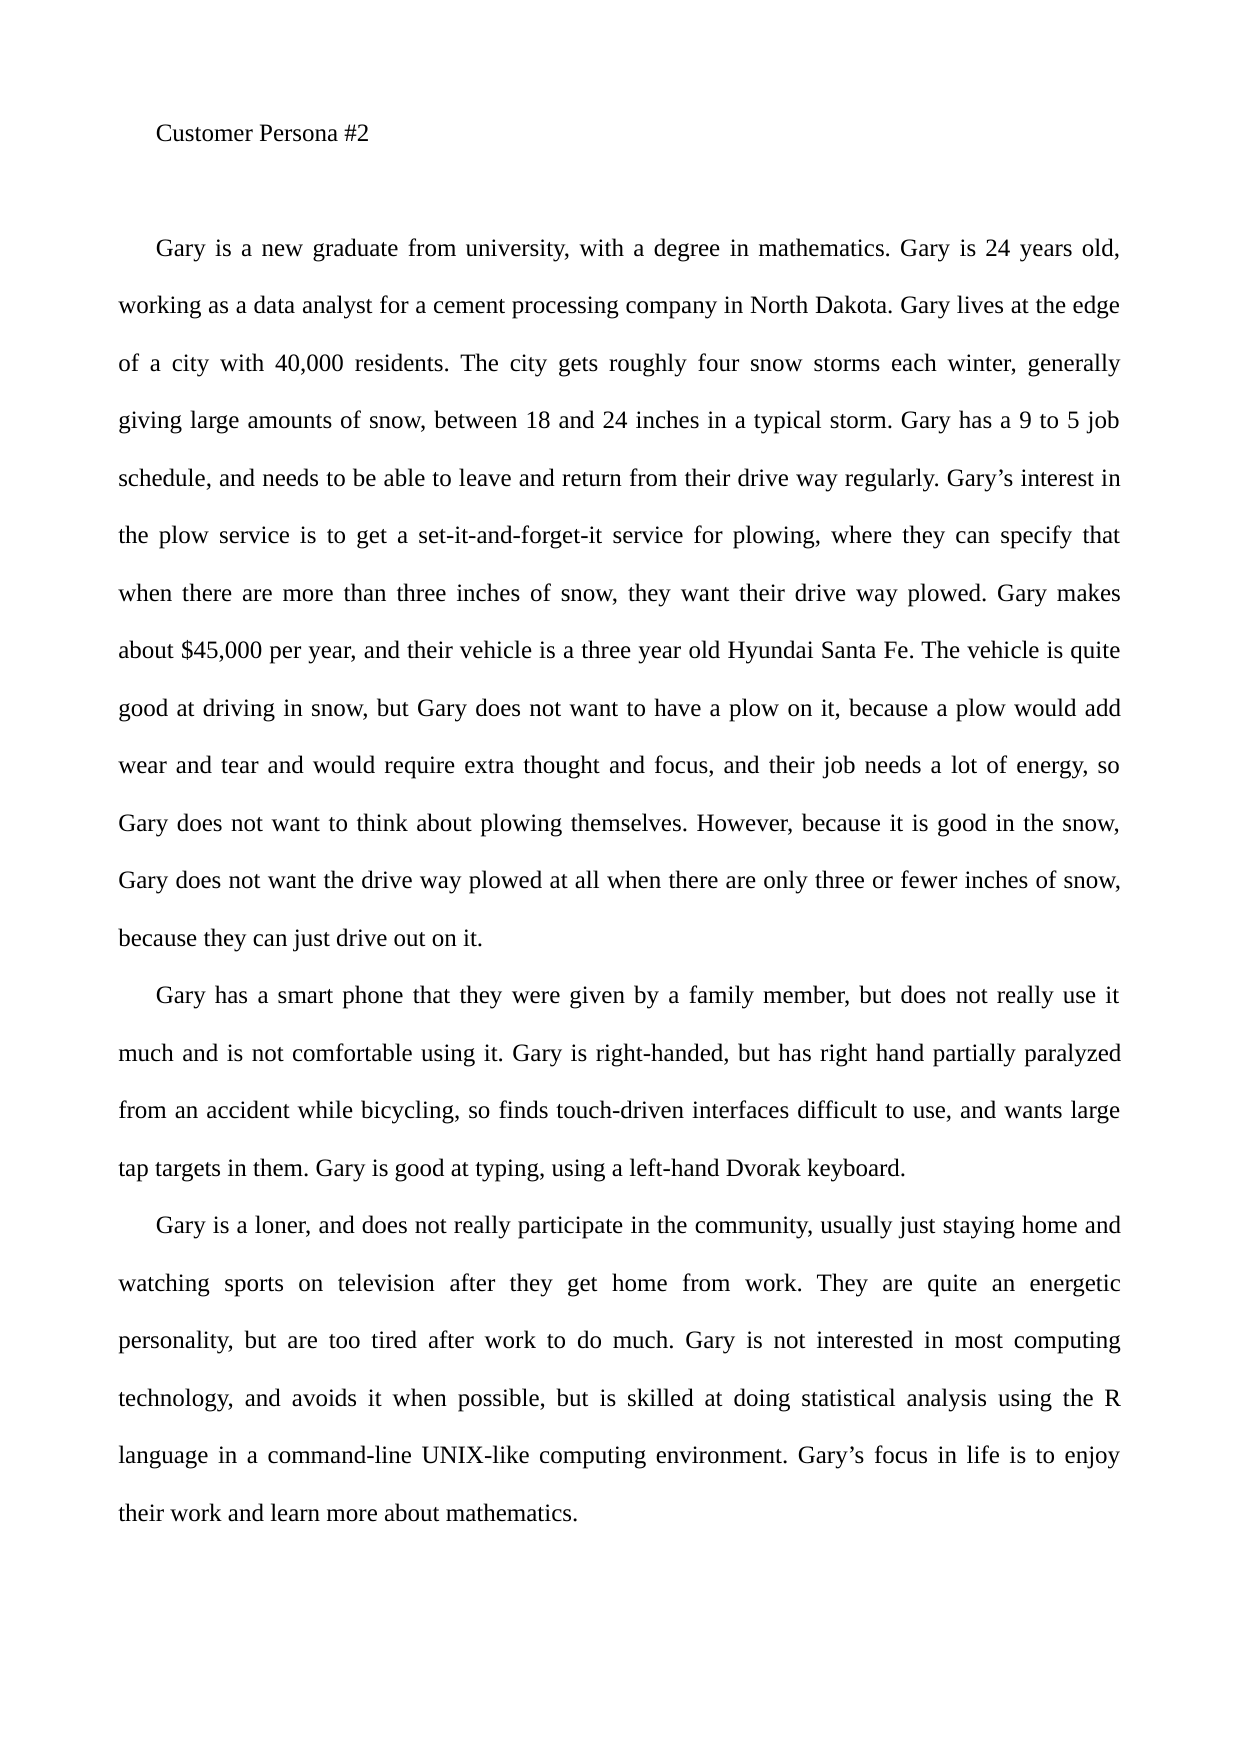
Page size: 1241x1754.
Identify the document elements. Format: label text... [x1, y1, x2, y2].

text Gary is a new graduate from university, with a degree in mathematics. Gary is 24 years old, working as a data analyst for a cement processing company in North Dakota. Gary lives at the edge of a city with 40,000 residents. The city gets roughly four snow storms each winter, generally giving large amounts of snow, between 18 and 24 inches in a typical storm. Gary has a 9 to 5 job schedule, and needs to be able to leave and return from their drive way regularly. Gary’s interest in the plow service is to get a set-it-and-forget-it service for plowing, where they can specify that when there are more than three inches of snow, they want their drive way plowed. Gary makes about $45,000 per year, and their vehicle is a three year old Hyundai Santa Fe. The vehicle is quite good at driving in snow, but Gary does not want to have a plow on it, because a plow would add wear and tear and would require extra thought and focus, and their job needs a lot of energy, so Gary does not want to think about plowing themselves. However, because it is good in the snow, Gary does not want the drive way plowed at all when there are only three or fewer inches of snow, because they can just drive out on it. [118, 233, 1122, 952]
text Customer Persona #2 [118, 118, 1122, 147]
text Gary is a loner, and does not really participate in the community, usually just staying home and watching sports on television after they get home from work. They are quite an energetic personality, but are too tired after work to do much. Gary is not interested in most computing technology, and avoids it when possible, but is skilled at doing statistical analysis using the R language in a command-line UNIX-like computing environment. Gary’s focus in life is to enjoy their work and learn more about mathematics. [118, 1211, 1122, 1527]
text Gary has a smart phone that they were given by a family member, but does not really use it much and is not comfortable using it. Gary is right-handed, but has right hand partially paralyzed from an accident while bicycling, so finds touch-driven interfaces difficult to use, and wants large tap targets in them. Gary is good at typing, using a left-hand Dvorak keyboard. [118, 981, 1122, 1182]
